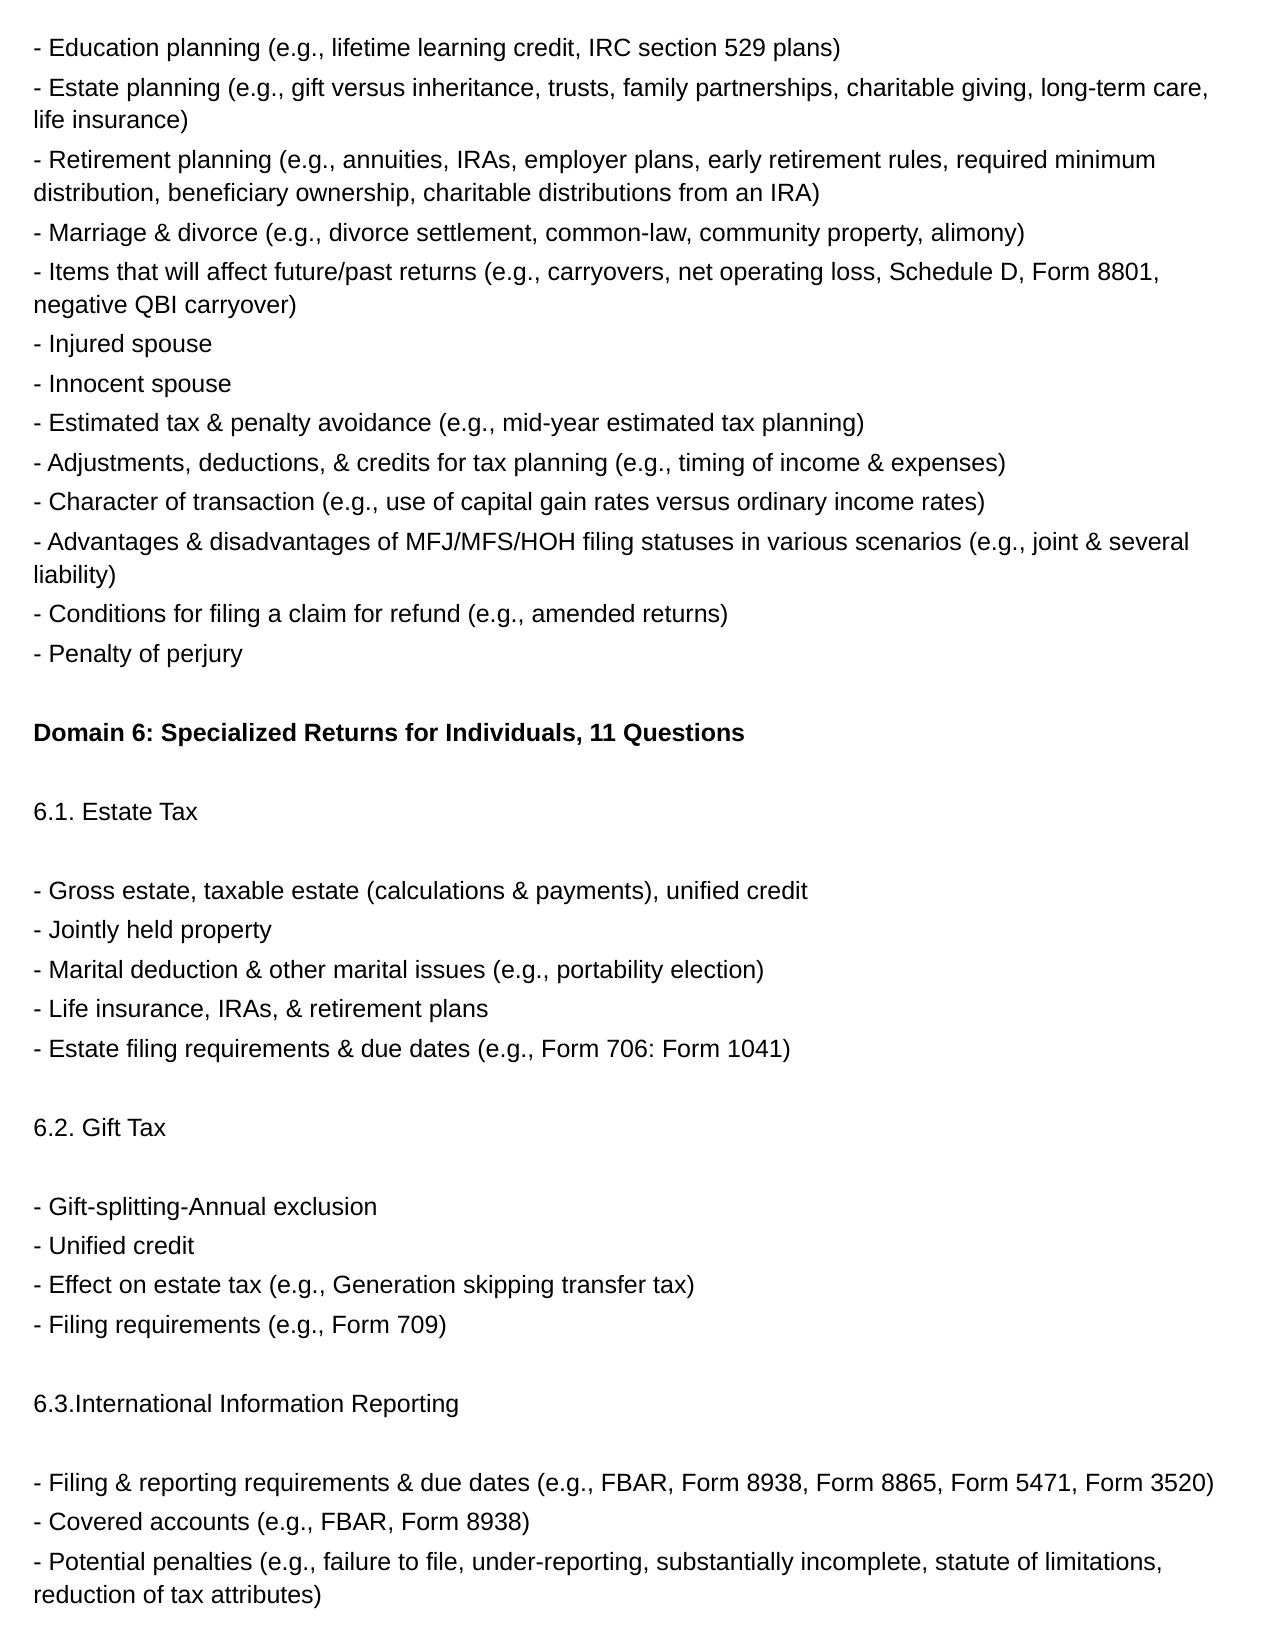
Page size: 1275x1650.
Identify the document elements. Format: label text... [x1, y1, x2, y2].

text Domain 6: Specialized Returns for Individuals, 11 Questions [33, 718, 1242, 747]
text - Life insurance, IRAs, & retirement plans [33, 994, 1242, 1023]
text - Gross estate, taxable estate (calculations & payments), unified credit [33, 876, 1242, 904]
text - Education planning (e.g., lifetime learning credit, IRC section 529 plans) [33, 33, 1242, 62]
text - Injured spouse [33, 329, 1242, 358]
text - Advantages & disadvantages of MFJ/MFS/HOH filing statuses in various scenarios (e.g., joint & several liability) [33, 527, 1242, 589]
text - Filing requirements (e.g., Form 709) [33, 1310, 1242, 1339]
text 6.2. Gift Tax [33, 1113, 1242, 1141]
text - Innocent spouse [33, 369, 1242, 398]
text - Marriage & divorce (e.g., divorce settlement, common-law, community property, alimony) [33, 217, 1242, 246]
text 6.3.International Information Reporting [33, 1389, 1242, 1418]
text - Jointly held property [33, 915, 1242, 944]
text - Filing & reporting requirements & due dates (e.g., FBAR, Form 8938, Form 8865, Form 5471, Form 3520) [33, 1468, 1242, 1497]
text - Estimated tax & penalty avoidance (e.g., mid-year estimated tax planning) [33, 408, 1242, 437]
text - Retirement planning (e.g., annuities, IRAs, employer plans, early retirement rules, required minimum distribution, beneficiary ownership, charitable distributions from an IRA) [33, 145, 1242, 207]
text - Estate filing requirements & due dates (e.g., Form 706: Form 1041) [33, 1034, 1242, 1062]
text - Conditions for filing a claim for refund (e.g., amended returns) [33, 599, 1242, 628]
text - Unified credit [33, 1231, 1242, 1260]
text - Marital deduction & other marital issues (e.g., portability election) [33, 955, 1242, 983]
text - Gift-splitting-Annual exclusion [33, 1192, 1242, 1220]
text - Effect on estate tax (e.g., Generation skipping transfer tax) [33, 1271, 1242, 1299]
text - Covered accounts (e.g., FBAR, Form 8938) [33, 1507, 1242, 1536]
text - Items that will affect future/past returns (e.g., carryovers, net operating loss, Schedule D, Form 8801, negative QBI carryover) [33, 257, 1242, 319]
text 6.1. Estate Tax [33, 797, 1242, 826]
text - Estate planning (e.g., gift versus inheritance, trusts, family partnerships, charitable giving, long-term care, life insurance) [33, 72, 1242, 134]
text - Character of transaction (e.g., use of capital gain rates versus ordinary income rates) [33, 487, 1242, 516]
text - Adjustments, deductions, & credits for tax planning (e.g., timing of income & expenses) [33, 448, 1242, 477]
text - Potential penalties (e.g., failure to file, under-reporting, substantially incomplete, statute of limitations, reduction of tax attributes) [33, 1547, 1242, 1609]
text - Penalty of perjury [33, 639, 1242, 668]
